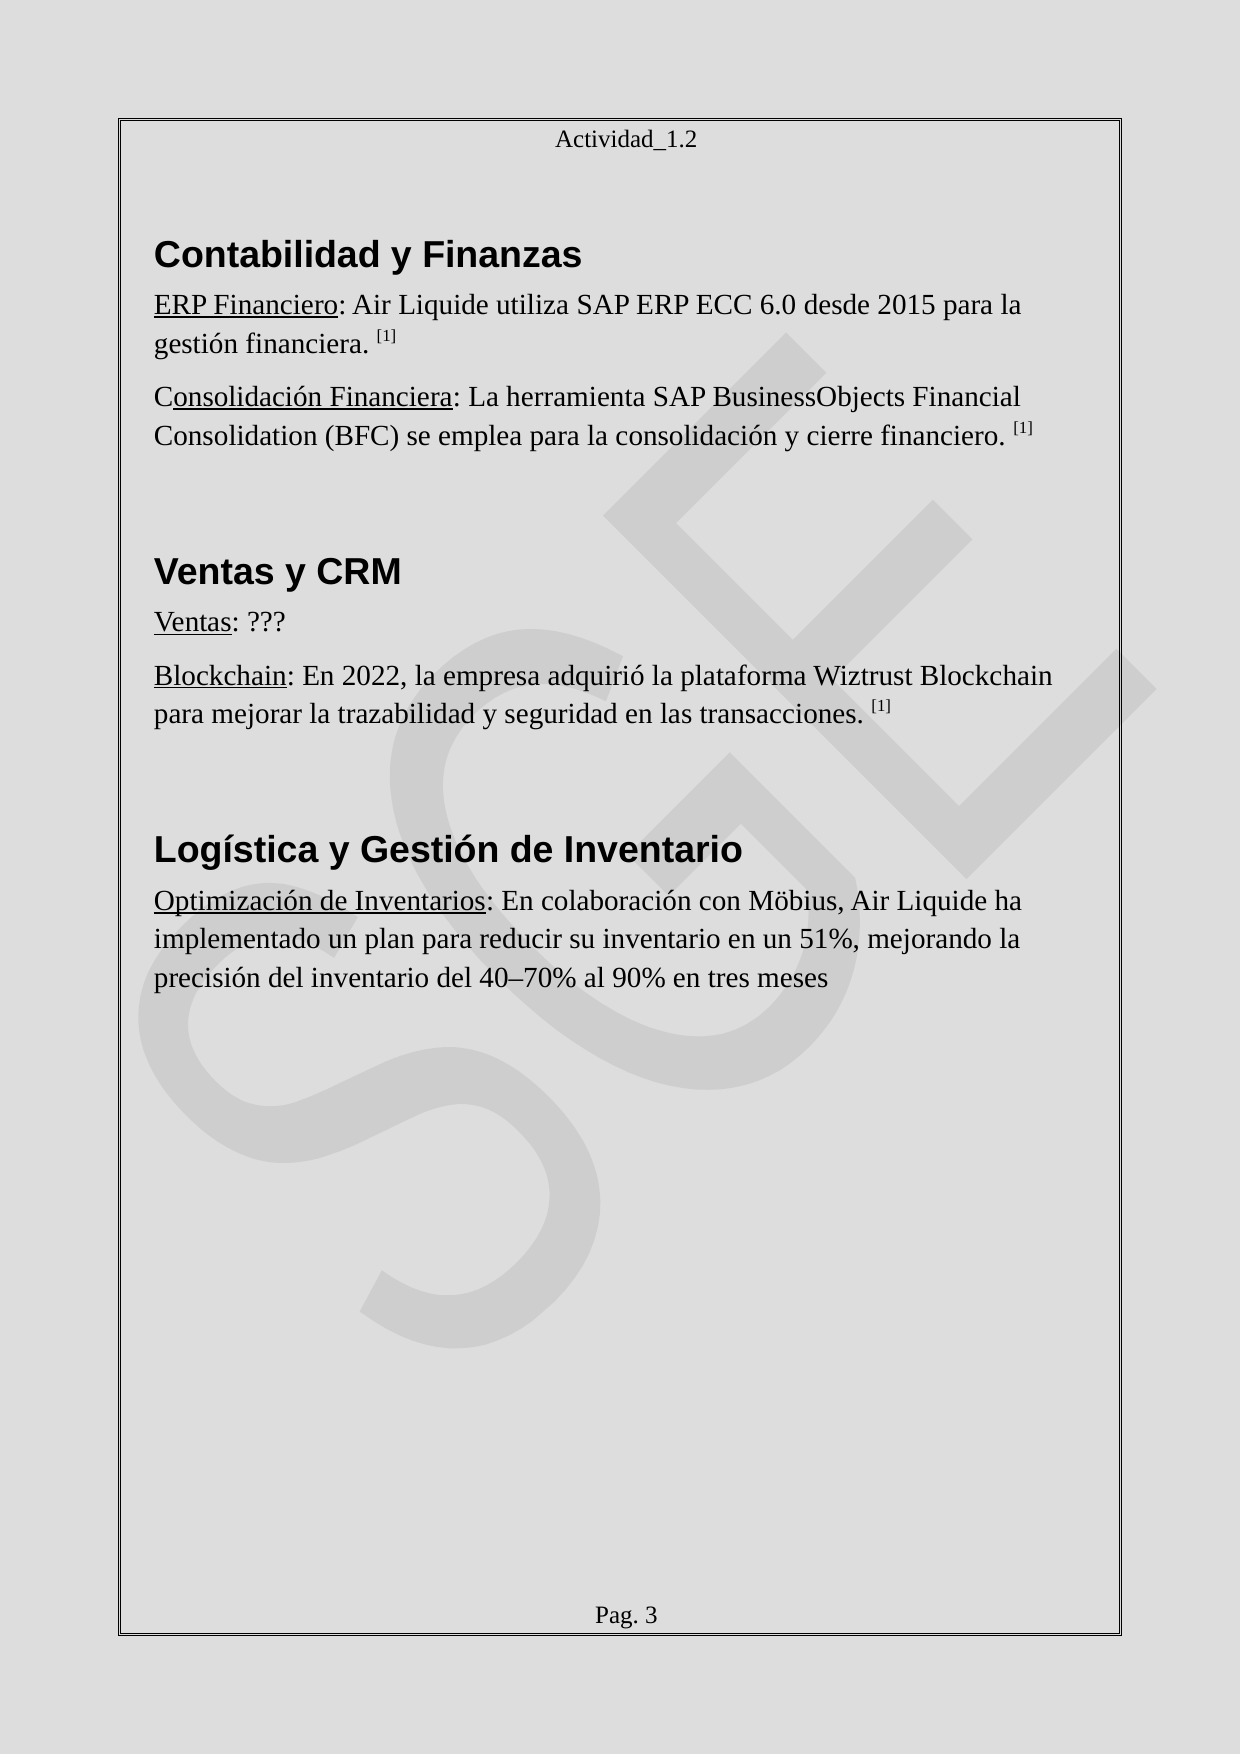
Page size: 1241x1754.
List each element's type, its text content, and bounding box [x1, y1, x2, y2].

subtitle [921, 549, 1087, 592]
subtitle Ventas y CRM [154, 549, 678, 592]
subtitle [703, 549, 882, 592]
text Blockchain: En 2022, la empresa adquirió la plataforma Wiztrust Blockchain para mejorar la trazabilidad y seguridad en las transacciones. [1] [154, 658, 450, 730]
text Optimización de Inventarios: En colaboración con Möbius, Air Liquide ha implementado un plan para reducir su inventario en un 51%, mejorando la precisión del inventario del 40–70% al 90% en tres meses [480, 883, 808, 994]
text Blockchain: En 2022, la empresa adquirió la plataforma Wiztrust Blockchain para mejorar la trazabilidad y seguridad en las transacciones. [1] [834, 658, 1087, 730]
text ERP Financiero: Air Liquide utiliza SAP ERP ECC 6.0 desde 2015 para la gestión financiera. [1] [154, 287, 1087, 359]
text [758, 604, 827, 638]
text Optimización de Inventarios: En colaboración con Möbius, Air Liquide ha implementado un plan para reducir su inventario en un 51%, mejorando la precisión del inventario del 40–70% al 90% en tres meses [846, 883, 1087, 994]
subtitle Logística y Gestión de Inventario [976, 827, 1087, 871]
subtitle Contabilidad y Finanzas [154, 232, 1087, 275]
text Blockchain: En 2022, la empresa adquirió la plataforma Wiztrust Blockchain para mejorar la trazabilidad y seguridad en las transacciones. [1] [462, 658, 816, 730]
text Consolidación Financiera: La herramienta SAP BusinessObjects Financial Consolidation (BFC) se emplea para la consolidación y cierre financiero. [1] [154, 379, 738, 451]
subtitle Logística y Gestión de Inventario [806, 827, 957, 871]
subtitle Logística y Gestión de Inventario [695, 827, 787, 871]
text Optimización de Inventarios: En colaboración con Möbius, Air Liquide ha implementado un plan para reducir su inventario en un 51%, mejorando la precisión del inventario del 40–70% al 90% en tres meses [197, 914, 512, 994]
text Ventas: ??? [154, 604, 724, 638]
text Consolidación Financiera: La herramienta SAP BusinessObjects Financial Consolidation (BFC) se emplea para la consolidación y cierre financiero. [1] [750, 379, 1087, 451]
text Optimización de Inventarios: En colaboración con Möbius, Air Liquide ha implementado un plan para reducir su inventario en un 51%, mejorando la precisión del inventario del 40–70% al 90% en tres meses [284, 883, 440, 912]
text [875, 604, 1087, 638]
subtitle Logística y Gestión de Inventario [451, 827, 654, 871]
subtitle Logística y Gestión de Inventario [154, 827, 415, 871]
